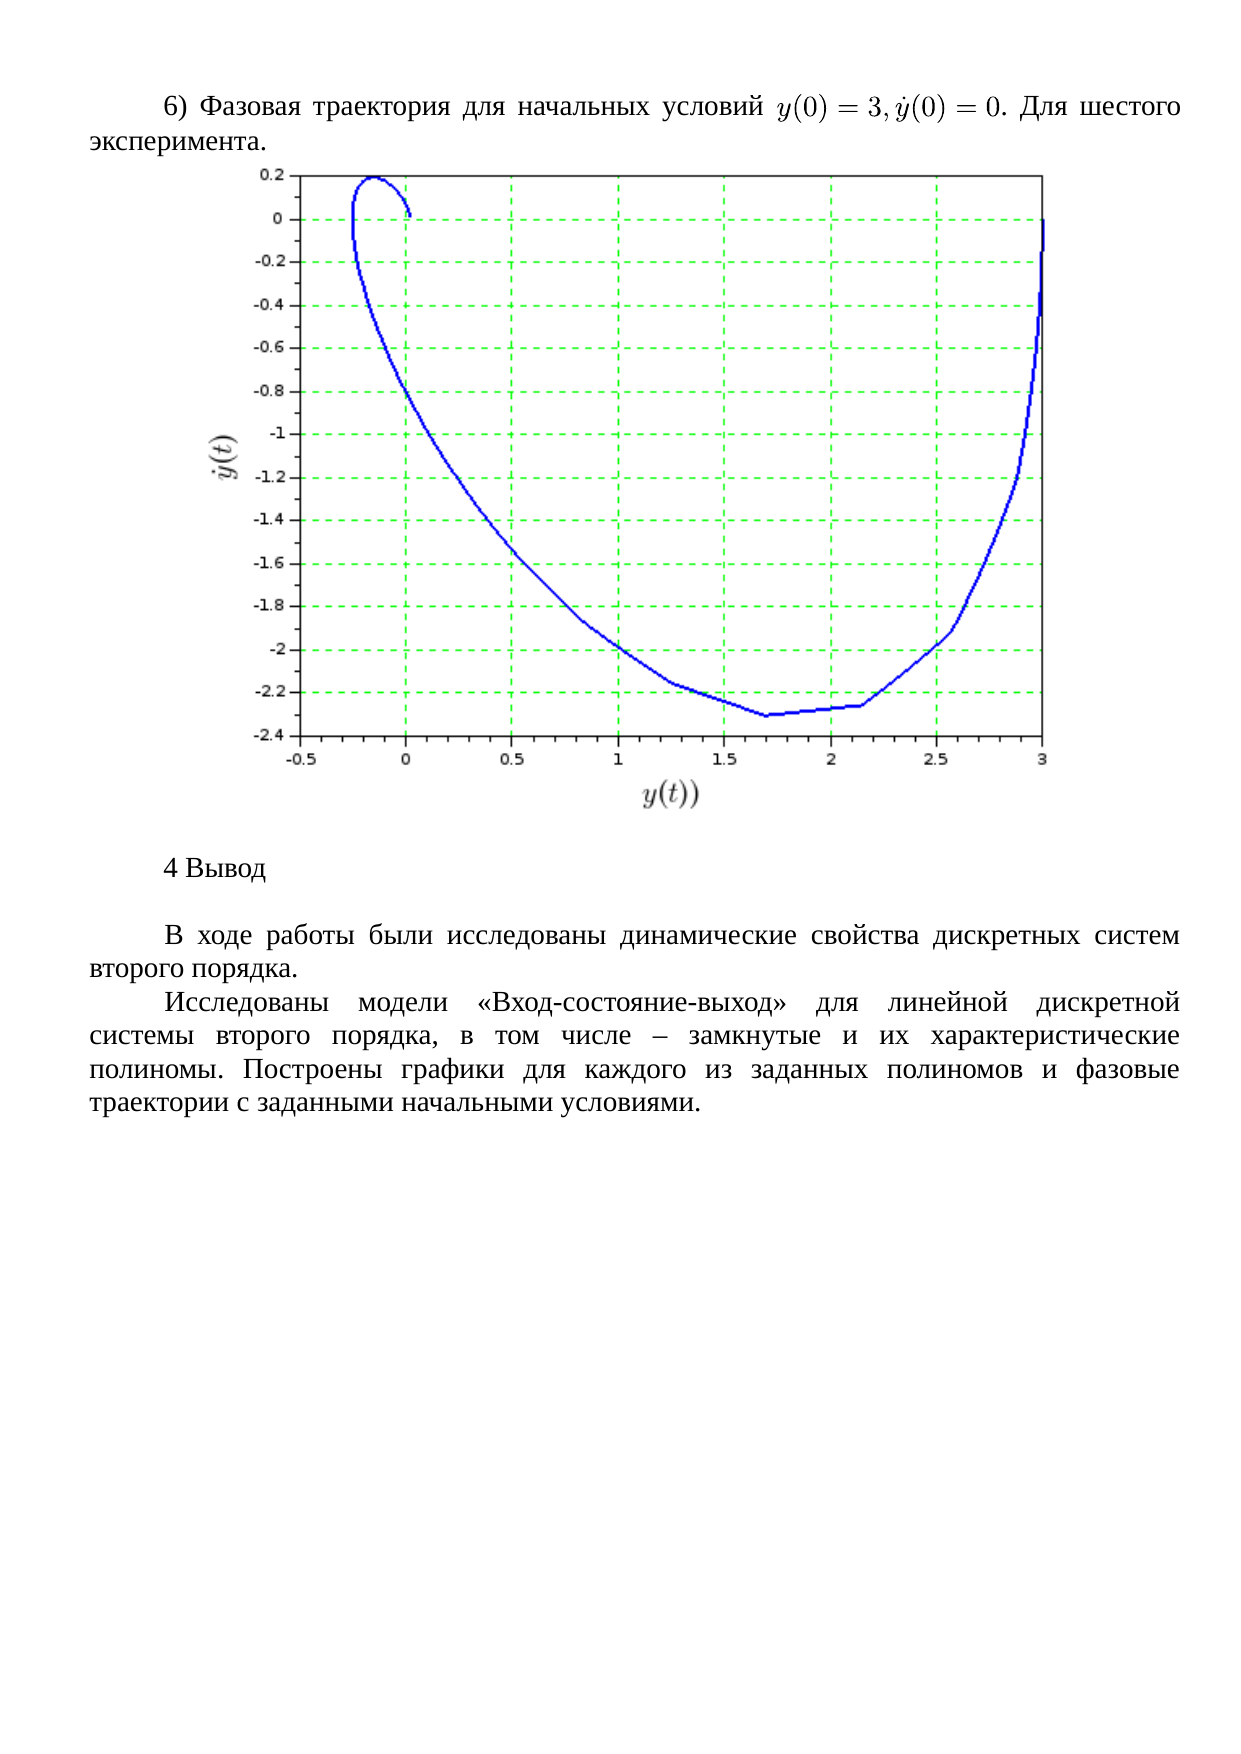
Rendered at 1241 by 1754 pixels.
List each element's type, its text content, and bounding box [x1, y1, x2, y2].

text 4 Вывод [89, 850, 1181, 883]
text 6) Фазовая траектория для начальных условий . Для шестого эксперимента. [89, 88, 1181, 157]
text Исследованы модели «Вход-состояние-выход» для линейной дискретной системы второго порядка, в том числе – замкнутые и их характеристические полиномы. Построены графики для каждого из заданных полиномов и фазовые траектории с заданными начальными условиями. [89, 984, 1181, 1118]
picture [204, 156, 1066, 817]
text В ходе работы были исследованы динамические свойства дискретных систем второго порядка. [89, 917, 1181, 984]
